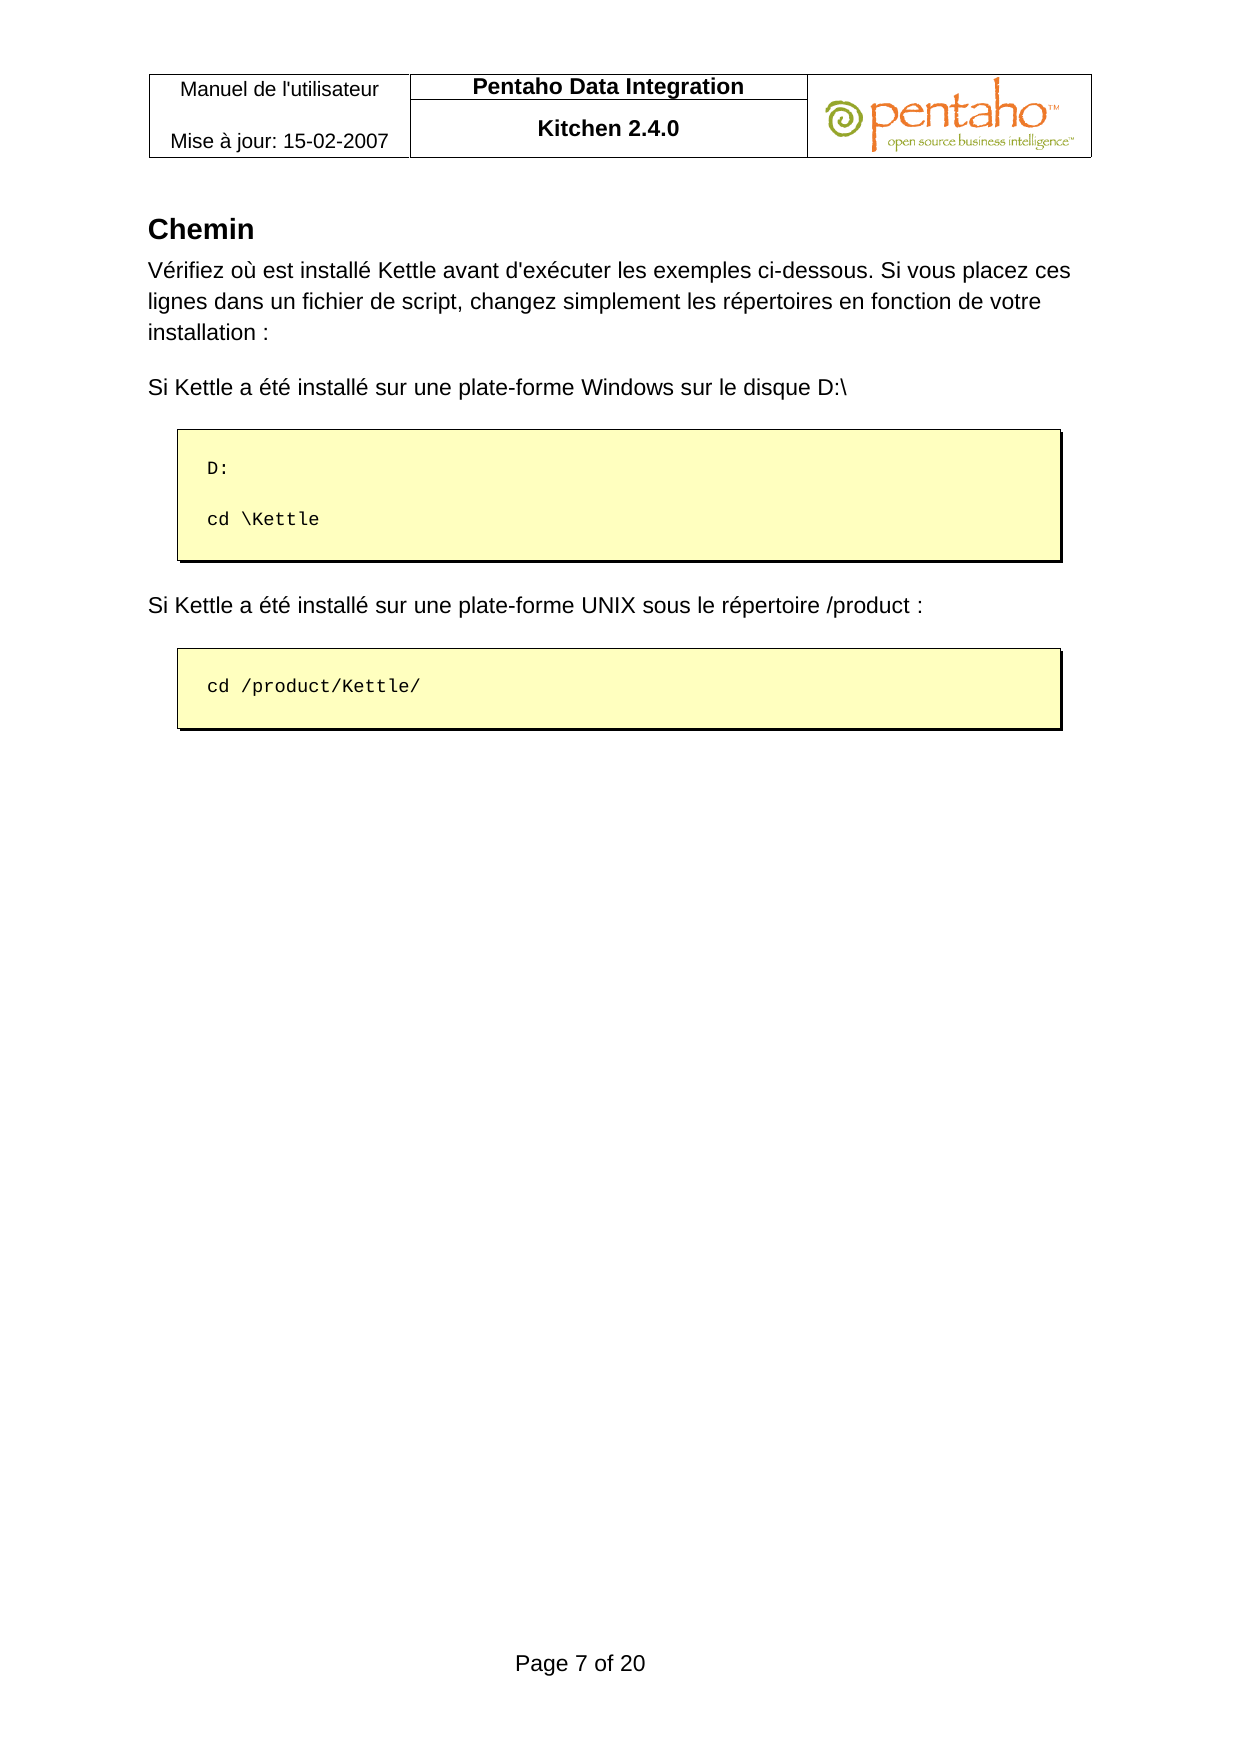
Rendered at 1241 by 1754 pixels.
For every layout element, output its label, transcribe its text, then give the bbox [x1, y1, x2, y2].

text cd /product/Kettle/ [178, 649, 1060, 728]
subtitle Chemin [148, 213, 1092, 246]
text cd \Kettle [178, 480, 1060, 560]
text Vérifiez où est installé Kettle avant d'exécuter les exemples ci-dessous. Si vous placez ces lignes dans un fichier de script, changez simplement les répertoires en fonction de votre installation : [148, 258, 1092, 345]
text Si Kettle a été installé sur une plate-forme UNIX sous le répertoire /product : [148, 593, 1092, 618]
text D: [178, 430, 1060, 480]
text Si Kettle a été installé sur une plate-forme Windows sur le disque D:\ [148, 374, 1092, 400]
